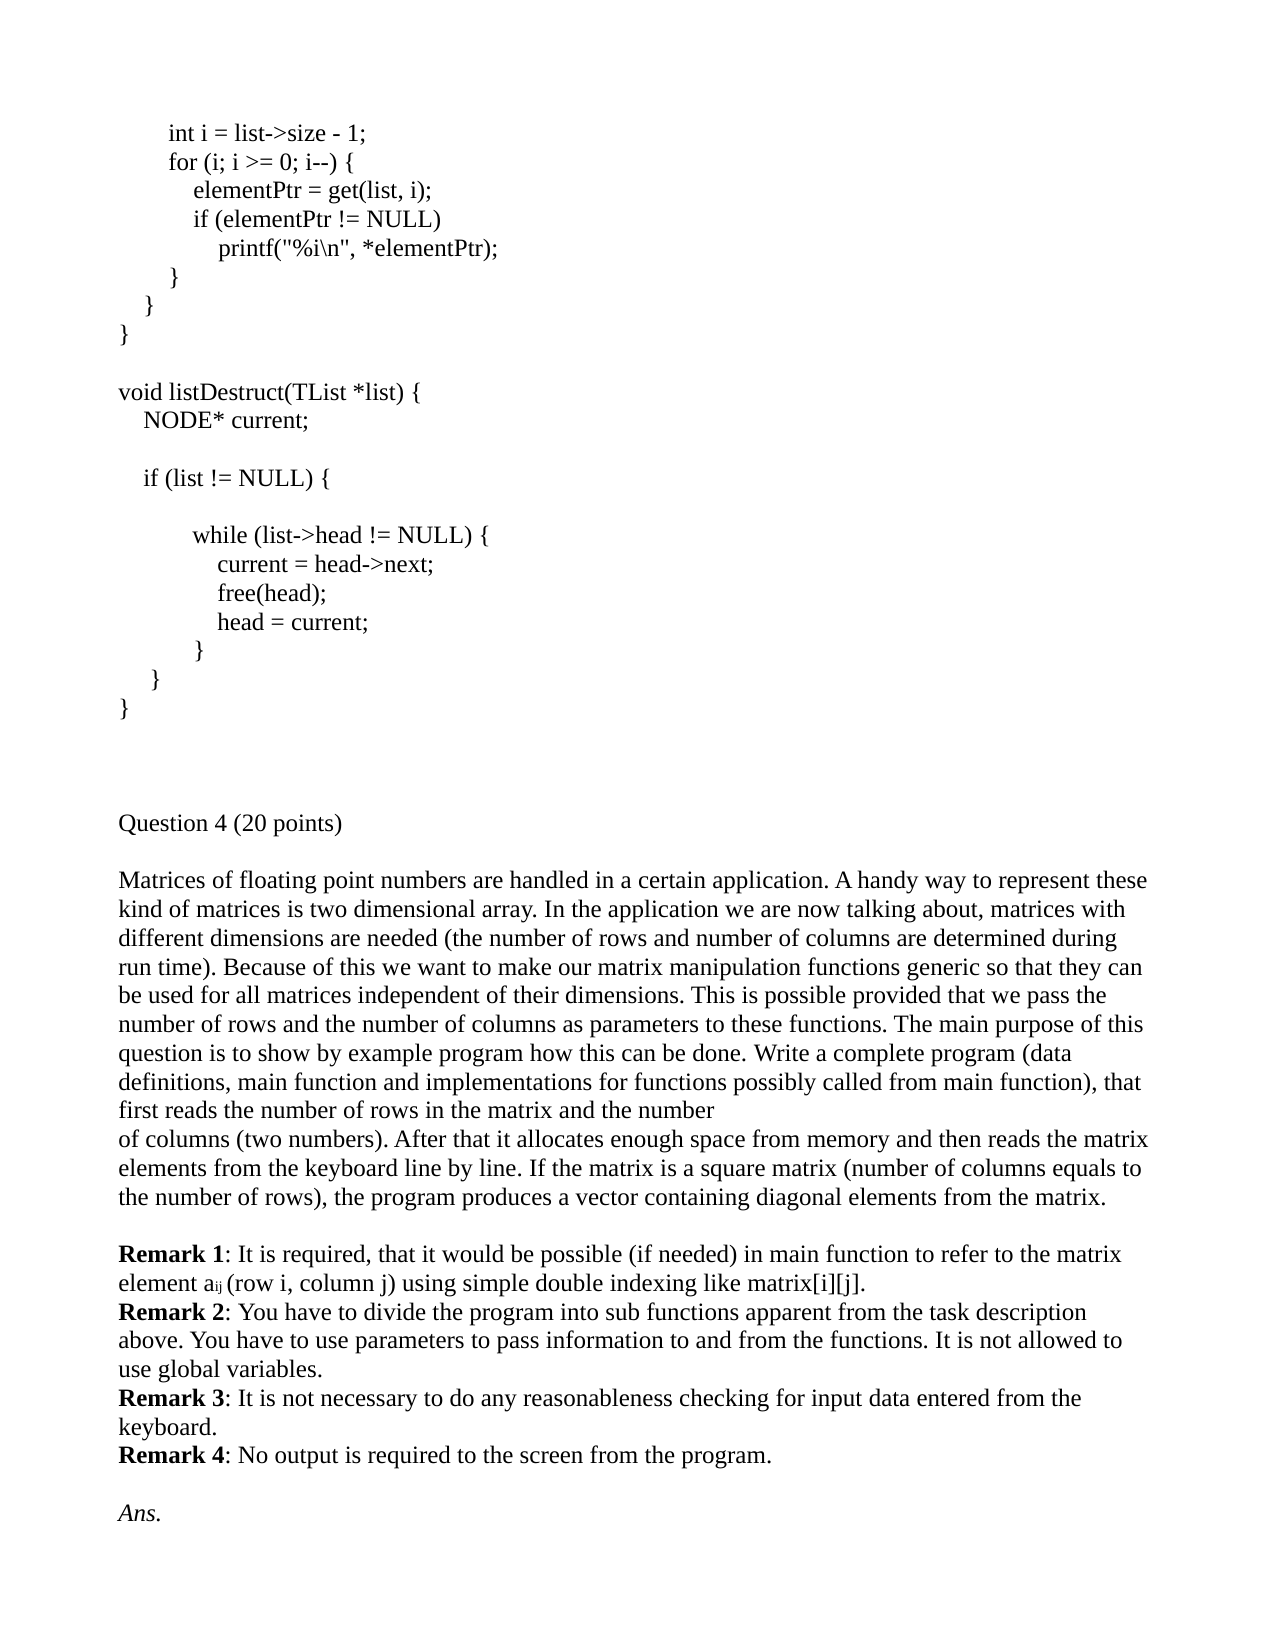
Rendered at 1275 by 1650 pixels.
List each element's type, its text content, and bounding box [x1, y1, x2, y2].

text elementPtr = get(list, i); [118, 176, 1157, 204]
text while (list->head != NULL) { [118, 521, 1157, 549]
text NODE* current; [118, 406, 1157, 434]
text Matrices of floating point numbers are handled in a certain application. A handy way to represent these kind of matrices is two dimensional array. In the application we are now talking about, matrices with different dimensions are needed (the number of rows and number of columns are determined during [118, 866, 1157, 952]
text run time). Because of this we want to make our matrix manipulation functions generic so that they can be used for all matrices independent of their dimensions. This is possible provided that we pass the number of rows and the number of columns as parameters to these functions. The main purpose of this question is to show by example program how this can be done. Write a complete program (data definitions, main function and implementations for functions possibly called from main function), that first reads the number of rows in the matrix and the number [118, 952, 1157, 1124]
text current = head->next; [118, 549, 1157, 578]
text void listDestruct(TList *list) { [118, 377, 1157, 406]
text head = current; [118, 607, 1157, 636]
text Remark 2: You have to divide the program into sub functions apparent from the task description above. You have to use parameters to pass information to and from the functions. It is not allowed to use global variables. [118, 1297, 1157, 1383]
text Remark 1: It is required, that it would be possible (if needed) in main function to refer to the matrix element aij (row i, column j) using simple double indexing like matrix[i][j]. [118, 1239, 1157, 1297]
text } [118, 664, 1157, 693]
text int i = list->size - 1; [118, 118, 1157, 147]
text Remark 3: It is not necessary to do any reasonableness checking for input data entered from the keyboard. [118, 1383, 1157, 1441]
text } [118, 693, 1157, 722]
text Question 4 (20 points) [118, 808, 1157, 837]
text } [118, 319, 1157, 348]
text } [118, 262, 1157, 291]
text for (i; i >= 0; i--) { [118, 147, 1157, 176]
text if (list != NULL) { [118, 463, 1157, 492]
text Ans. [118, 1498, 1157, 1527]
text printf("%i\n", *elementPtr); [118, 233, 1157, 262]
text } [118, 291, 1157, 319]
text Remark 4: No output is required to the screen from the program. [118, 1441, 1157, 1469]
text free(head); [118, 578, 1157, 607]
text if (elementPtr != NULL) [118, 204, 1157, 233]
text of columns (two numbers). After that it allocates enough space from memory and then reads the matrix elements from the keyboard line by line. If the matrix is a square matrix (number of columns equals to the number of rows), the program produces a vector containing diagonal elements from the matrix. [118, 1124, 1157, 1211]
text } [118, 636, 1157, 664]
